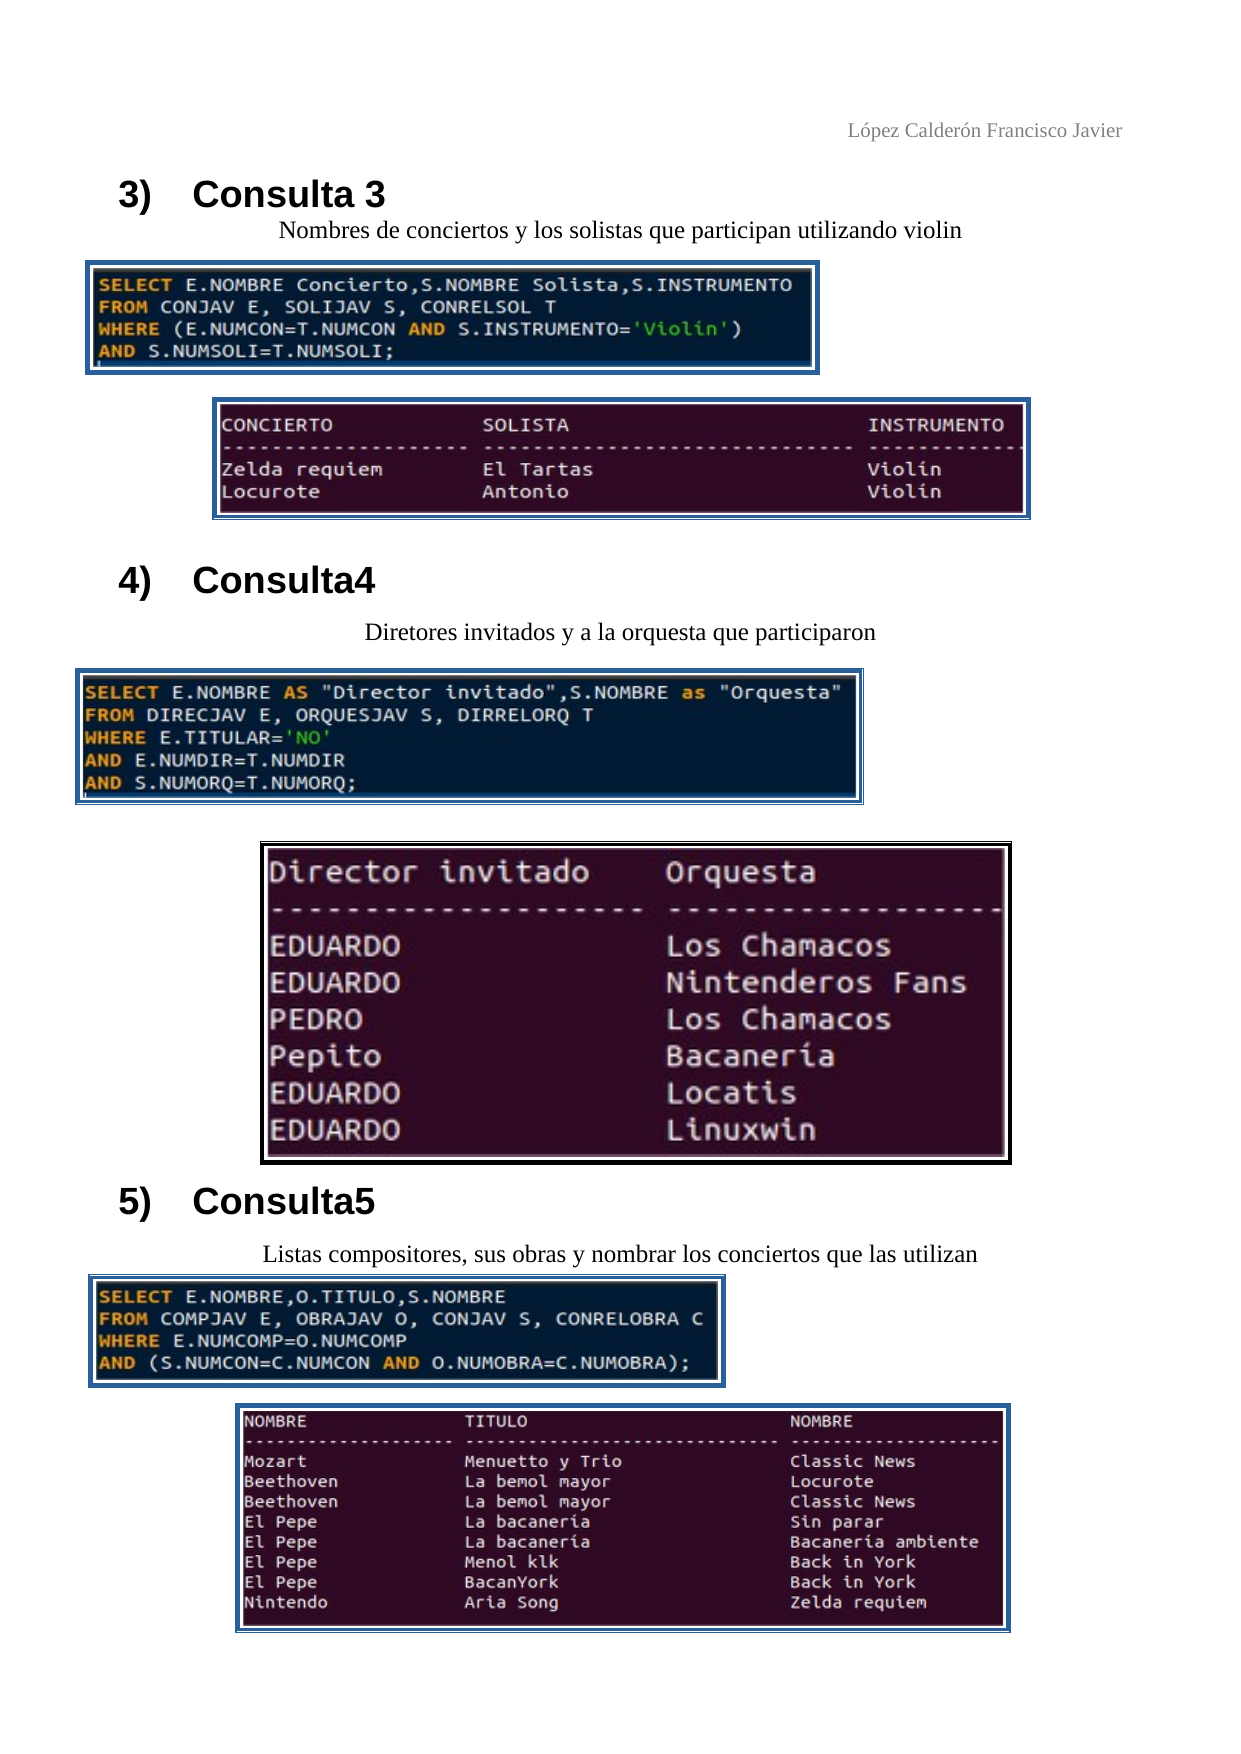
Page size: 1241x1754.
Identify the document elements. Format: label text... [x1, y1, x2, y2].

subtitle Consulta 3 [118, 172, 1122, 215]
text Diretores invitados y a la orquesta que participaron [118, 617, 1122, 646]
subtitle Consulta4 [118, 557, 1122, 601]
subtitle Consulta5 [118, 1179, 1122, 1222]
text Nombres de conciertos y los solistas que participan utilizando violin [118, 215, 1122, 244]
picture [93, 268, 812, 367]
picture [220, 404, 1024, 513]
picture [267, 848, 1005, 1157]
text Listas compositores, sus obras y nombrar los conciertos que las utilizan [118, 1239, 1122, 1268]
picture [243, 1411, 1004, 1626]
picture [82, 675, 857, 798]
picture [96, 1281, 718, 1380]
